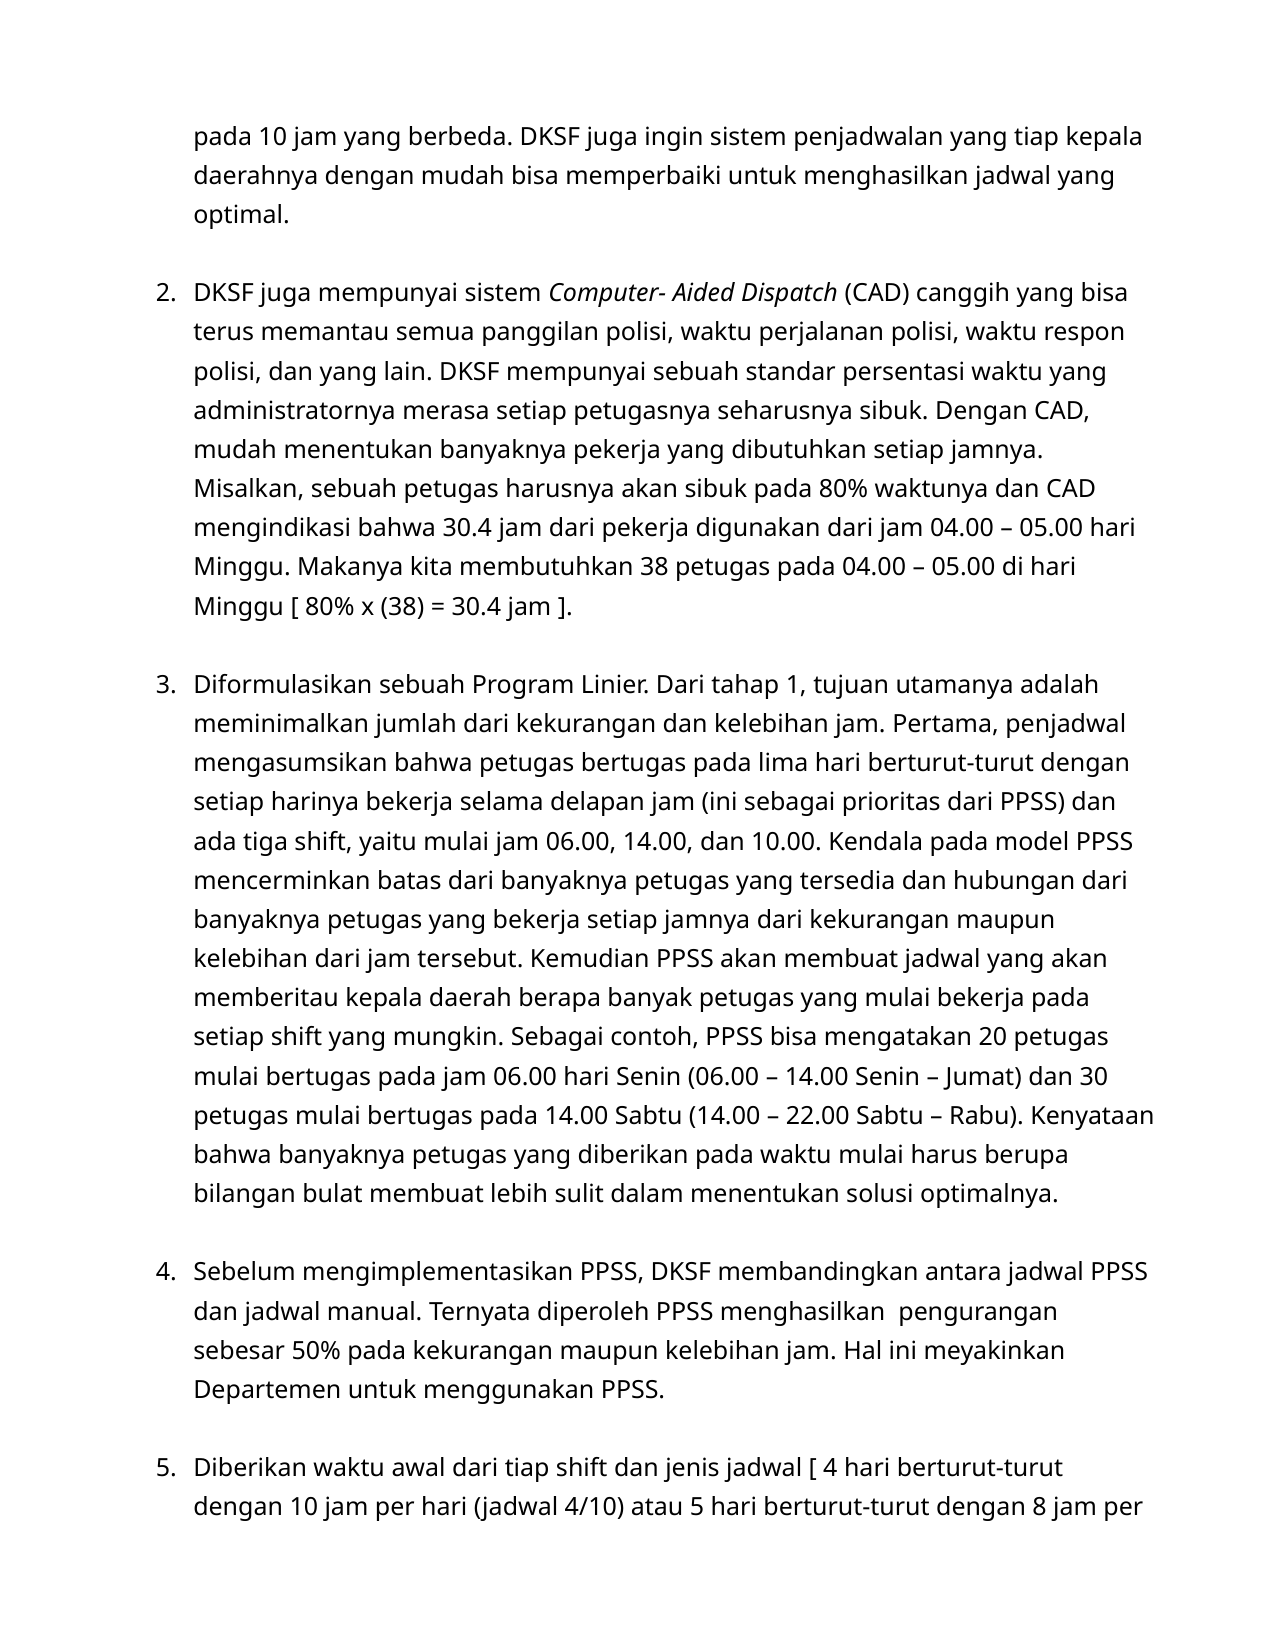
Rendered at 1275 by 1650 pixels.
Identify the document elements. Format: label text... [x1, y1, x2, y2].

list DKSF juga mempunyai sistem Computer- Aided Dispatch (CAD) canggih yang bisa terus memantau semua panggilan polisi, waktu perjalanan polisi, waktu respon polisi, dan yang lain. DKSF mempunyai sebuah standar persentasi waktu yang administratornya merasa setiap petugasnya seharusnya sibuk. Dengan CAD, mudah menentukan banyaknya pekerja yang dibutuhkan setiap jamnya. Misalkan, sebuah petugas harusnya akan sibuk pada 80% waktunya dan CAD mengindikasi bahwa 30.4 jam dari pekerja digunakan dari jam 04.00 – 05.00 hari Minggu. Makanya kita membutuhkan 38 petugas pada 04.00 – 05.00 di hari Minggu [ 80% x (38) = 30.4 jam ]. [156, 275, 1157, 622]
list Diformulasikan sebuah Program Linier. Dari tahap 1, tujuan utamanya adalah meminimalkan jumlah dari kekurangan dan kelebihan jam. Pertama, penjadwal mengasumsikan bahwa petugas bertugas pada lima hari berturut-turut dengan setiap harinya bekerja selama delapan jam (ini sebagai prioritas dari PPSS) dan ada tiga shift, yaitu mulai jam 06.00, 14.00, dan 10.00. Kendala pada model PPSS mencerminkan batas dari banyaknya petugas yang tersedia dan hubungan dari banyaknya petugas yang bekerja setiap jamnya dari kekurangan maupun kelebihan dari jam tersebut. Kemudian PPSS akan membuat jadwal yang akan memberitau kepala daerah berapa banyak petugas yang mulai bekerja pada setiap shift yang mungkin. Sebagai contoh, PPSS bisa mengatakan 20 petugas mulai bertugas pada jam 06.00 hari Senin (06.00 – 14.00 Senin – Jumat) dan 30 petugas mulai bertugas pada 14.00 Sabtu (14.00 – 22.00 Sabtu – Rabu). Kenyataan bahwa banyaknya petugas yang diberikan pada waktu mulai harus berupa bilangan bulat membuat lebih sulit dalam menentukan solusi optimalnya. [156, 666, 1157, 1210]
list Diberikan waktu awal dari tiap shift dan jenis jadwal [ 4 hari berturut-turut dengan 10 jam per hari (jadwal 4/10) atau 5 hari berturut-turut dengan 8 jam per [156, 1450, 1157, 1523]
list pada 10 jam yang berbeda. DKSF juga ingin sistem penjadwalan yang tiap kepala daerahnya dengan mudah bisa memperbaiki untuk menghasilkan jadwal yang optimal. [156, 118, 1157, 231]
list Sebelum mengimplementasikan PPSS, DKSF membandingkan antara jadwal PPSS dan jadwal manual. Ternyata diperoleh PPSS menghasilkan pengurangan sebesar 50% pada kekurangan maupun kelebihan jam. Hal ini meyakinkan Departemen untuk menggunakan PPSS. [156, 1254, 1157, 1406]
